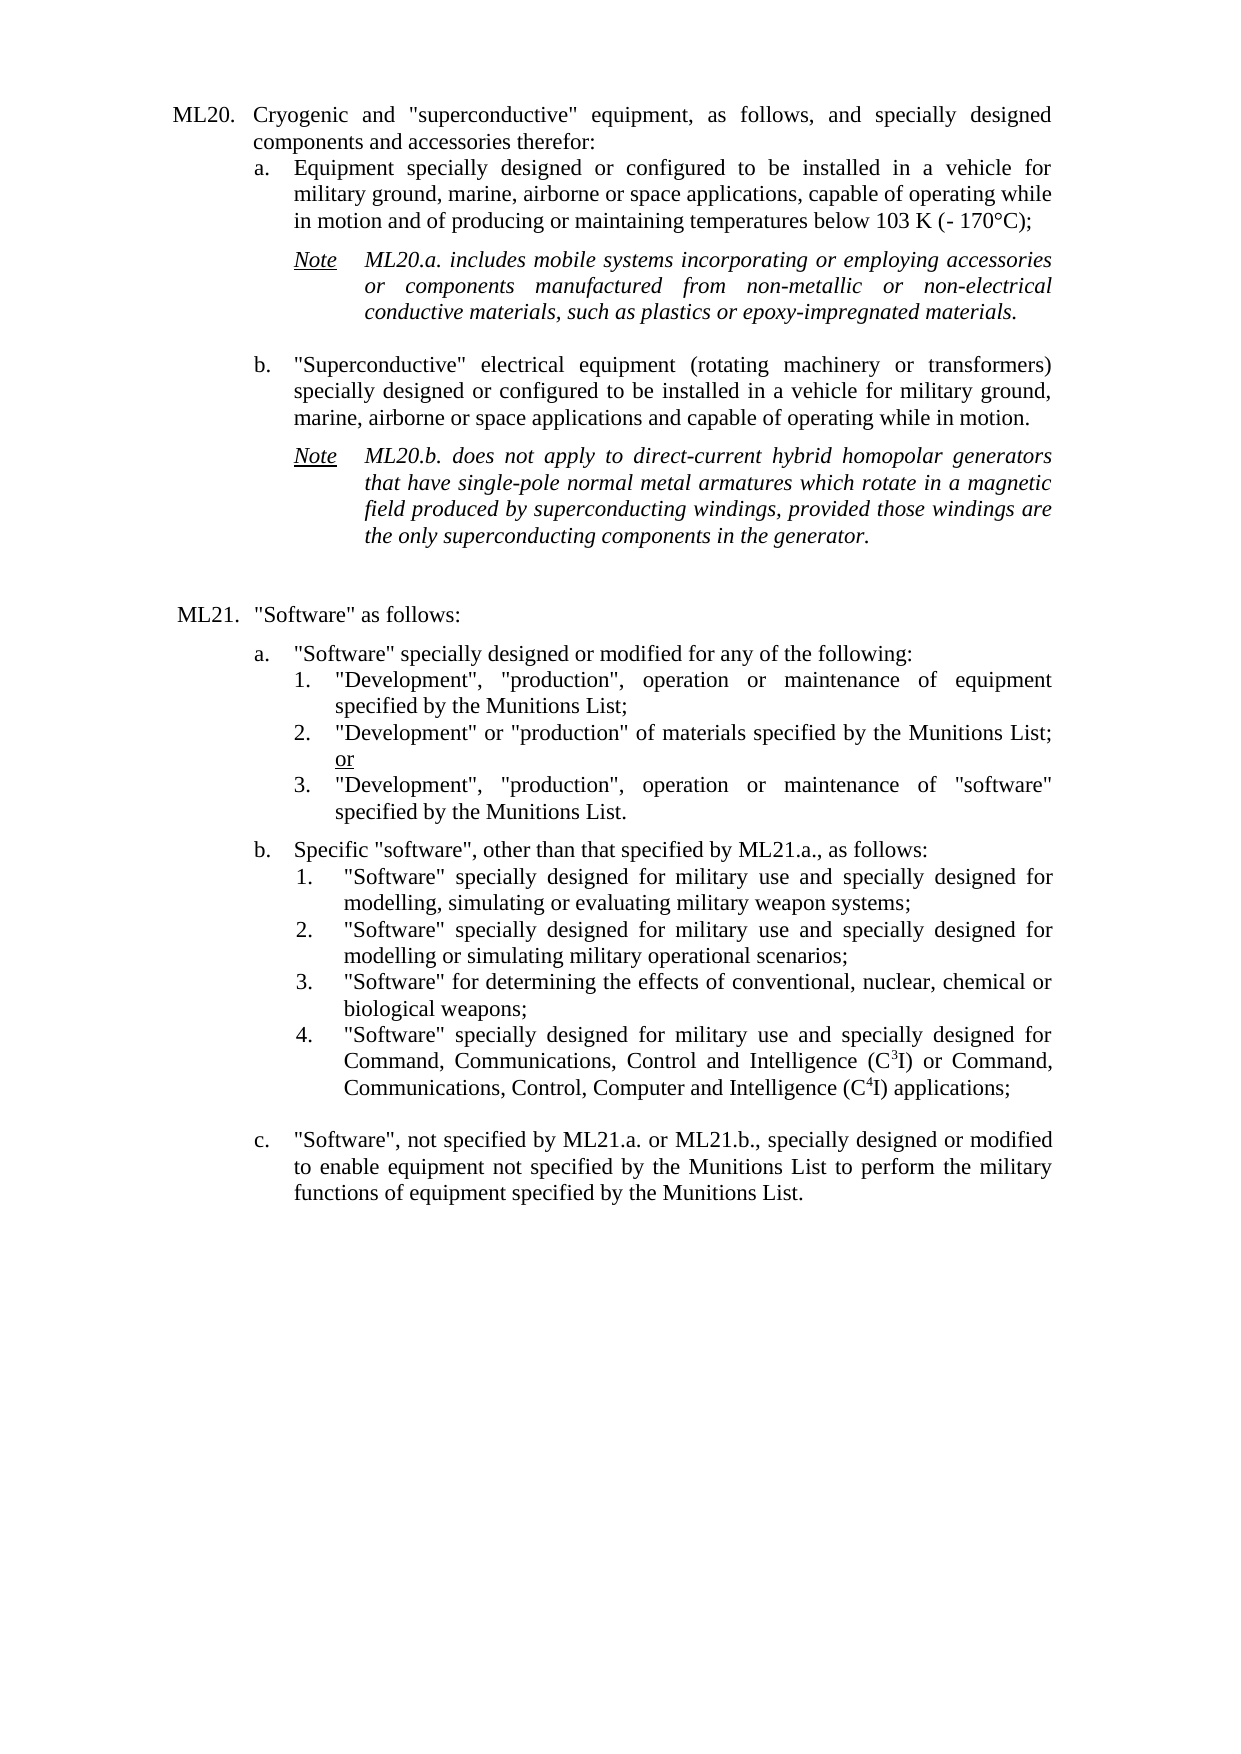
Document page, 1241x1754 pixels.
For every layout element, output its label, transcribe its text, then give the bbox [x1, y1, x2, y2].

text 1. "Development", "production", operation or maintenance of equipment specified by the Munitions List; [294, 666, 1053, 719]
text a. "Software" specially designed or modified for any of the following: [187, 639, 1053, 666]
text b. "Superconductive" electrical equipment (rotating machinery or transformers) specially designed or configured to be installed in a vehicle for military ground, marine, airborne or space applications and capable of operating while in motion. [187, 351, 1053, 430]
text a. Equipment specially designed or configured to be installed in a vehicle for military ground, marine, airborne or space applications, capable of operating while in motion and of producing or maintaining temperatures below 103 K (‑ 170°C); [187, 154, 1053, 233]
text c. "Software", not specified by ML21.a. or ML21.b., specially designed or modified to enable equipment not specified by the Munitions List to perform the military functions of equipment specified by the Munitions List. [187, 1126, 1053, 1206]
text 2. "Software" specially designed for military use and specially designed for modelling or simulating military operational scenarios; [187, 916, 1053, 968]
text Note ML20.a. includes mobile systems incorporating or employing accessories or components manufactured from non-metallic or non-electrical conductive materials, such as plastics or epoxy-impregnated materials. [187, 246, 1053, 325]
text ML20. Cryogenic and "superconductive" equipment, as follows, and specially designed components and accessories therefor: [172, 101, 1053, 154]
text 4. "Software" specially designed for military use and specially designed for Command, Communications, Control and Intelligence (C3I) or Command, Communications, Control, Computer and Intelligence (C4I) applications; [187, 1021, 1053, 1100]
text 2. "Development" or "production" of materials specified by the Munitions List; or [294, 719, 1053, 771]
text ML21. "Software" as follows: [177, 601, 1053, 627]
text 3. "Software" for determining the effects of conventional, nuclear, chemical or biological weapons; [187, 968, 1053, 1021]
text 1. "Software" specially designed for military use and specially designed for modelling, simulating or evaluating military weapon systems; [187, 863, 1053, 916]
text Note ML20.b. does not apply to direct-current hybrid homopolar generators that have single-pole normal metal armatures which rotate in a magnetic field produced by superconducting windings, provided those windings are the only superconducting components in the generator. [187, 443, 1053, 548]
text b. Specific "software", other than that specified by ML21.a., as follows: [187, 837, 1053, 863]
text 3. "Development", "production", operation or maintenance of "software" specified by the Munitions List. [294, 771, 1053, 824]
